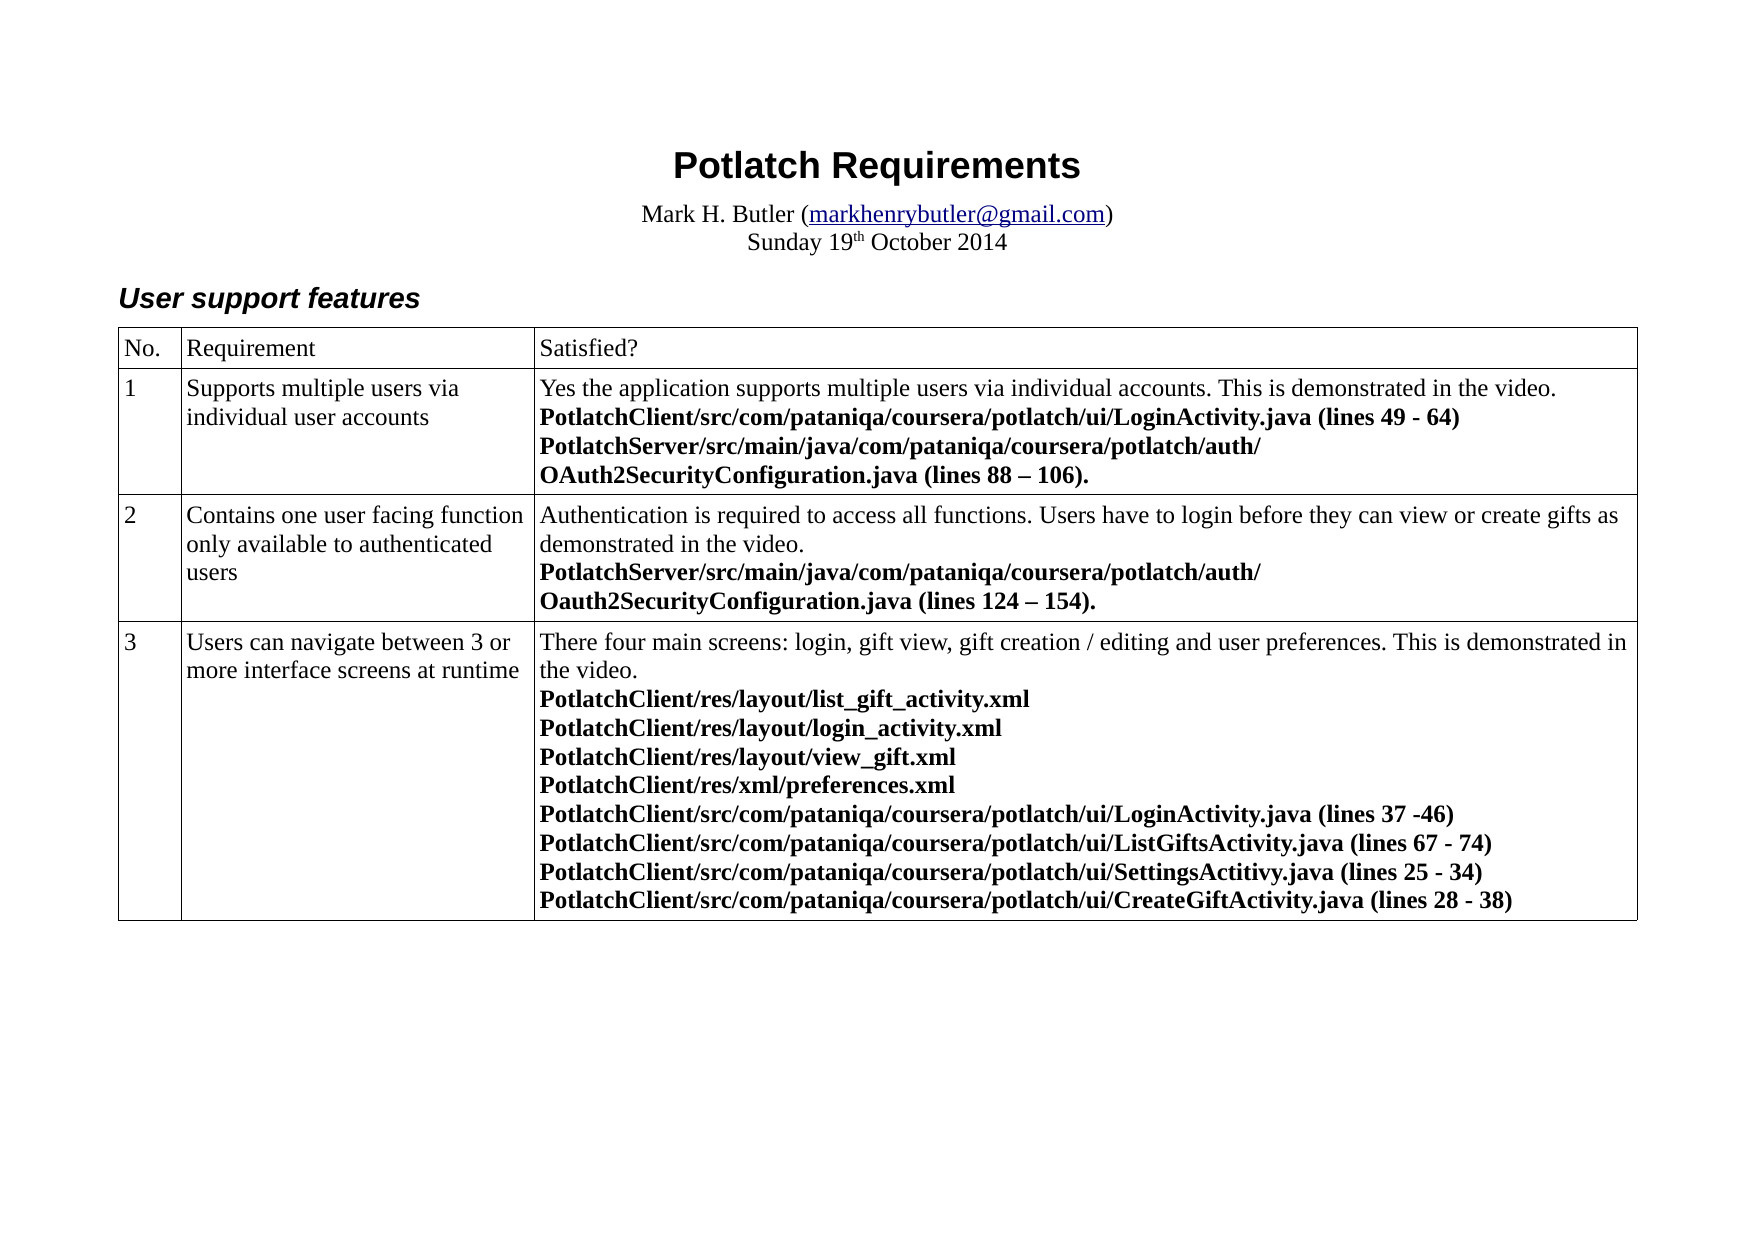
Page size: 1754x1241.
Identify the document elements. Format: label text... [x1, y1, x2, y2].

table_cell Supports multiple users via individual user accounts [182, 369, 534, 494]
table_header Requirement [182, 328, 534, 368]
table_cell Yes the application supports multiple users via individual accounts. This is demonstrated in the video. PotlatchClient/src/com/pataniqa/coursera/potlatch/ui/LoginActivity.java (lines 49 - 64) PotlatchServer/src/main/java/com/pataniqa/coursera/potlatch/auth/OAuth2SecurityConfiguration.java (lines 88 – 106). [535, 369, 1637, 494]
table_cell There four main screens: login, gift view, gift creation / editing and user preferences. This is demonstrated in the video. PotlatchClient/res/layout/list_gift_activity.xml PotlatchClient/res/layout/login_activity.xml PotlatchClient/res/layout/view_gift.xml PotlatchClient/res/xml/preferences.xml PotlatchClient/src/com/pataniqa/coursera/potlatch/ui/LoginActivity.java (lines 37 -46) PotlatchClient/src/com/pataniqa/coursera/potlatch/ui/ListGiftsActivity.java (lines 67 - 74) PotlatchClient/src/com/pataniqa/coursera/potlatch/ui/SettingsActitivy.java (lines 25 - 34) PotlatchClient/src/com/pataniqa/coursera/potlatch/ui/CreateGiftActivity.java (lines 28 - 38) [535, 622, 1637, 920]
table_cell Users can navigate between 3 or more interface screens at runtime [182, 622, 534, 920]
table_cell Contains one user facing function only available to authenticated users [182, 495, 534, 621]
subtitle User support features [118, 281, 1636, 315]
table_header No. [119, 328, 181, 368]
text Sunday 19th October 2014 [118, 227, 1636, 256]
table_cell Authentication is required to access all functions. Users have to login before they can view or create gifts as demonstrated in the video. PotlatchServer/src/main/java/com/pataniqa/coursera/potlatch/auth/Oauth2SecurityConfiguration.java (lines 124 – 154). [535, 495, 1637, 621]
table_cell 3 [119, 622, 181, 920]
text Mark H. Butler (markhenrybutler@gmail.com) [118, 199, 1636, 227]
table_cell 1 [119, 369, 181, 494]
table_cell 2 [119, 495, 181, 621]
title Potlatch Requirements [118, 143, 1636, 186]
table_header Satisfied? [535, 328, 1637, 368]
